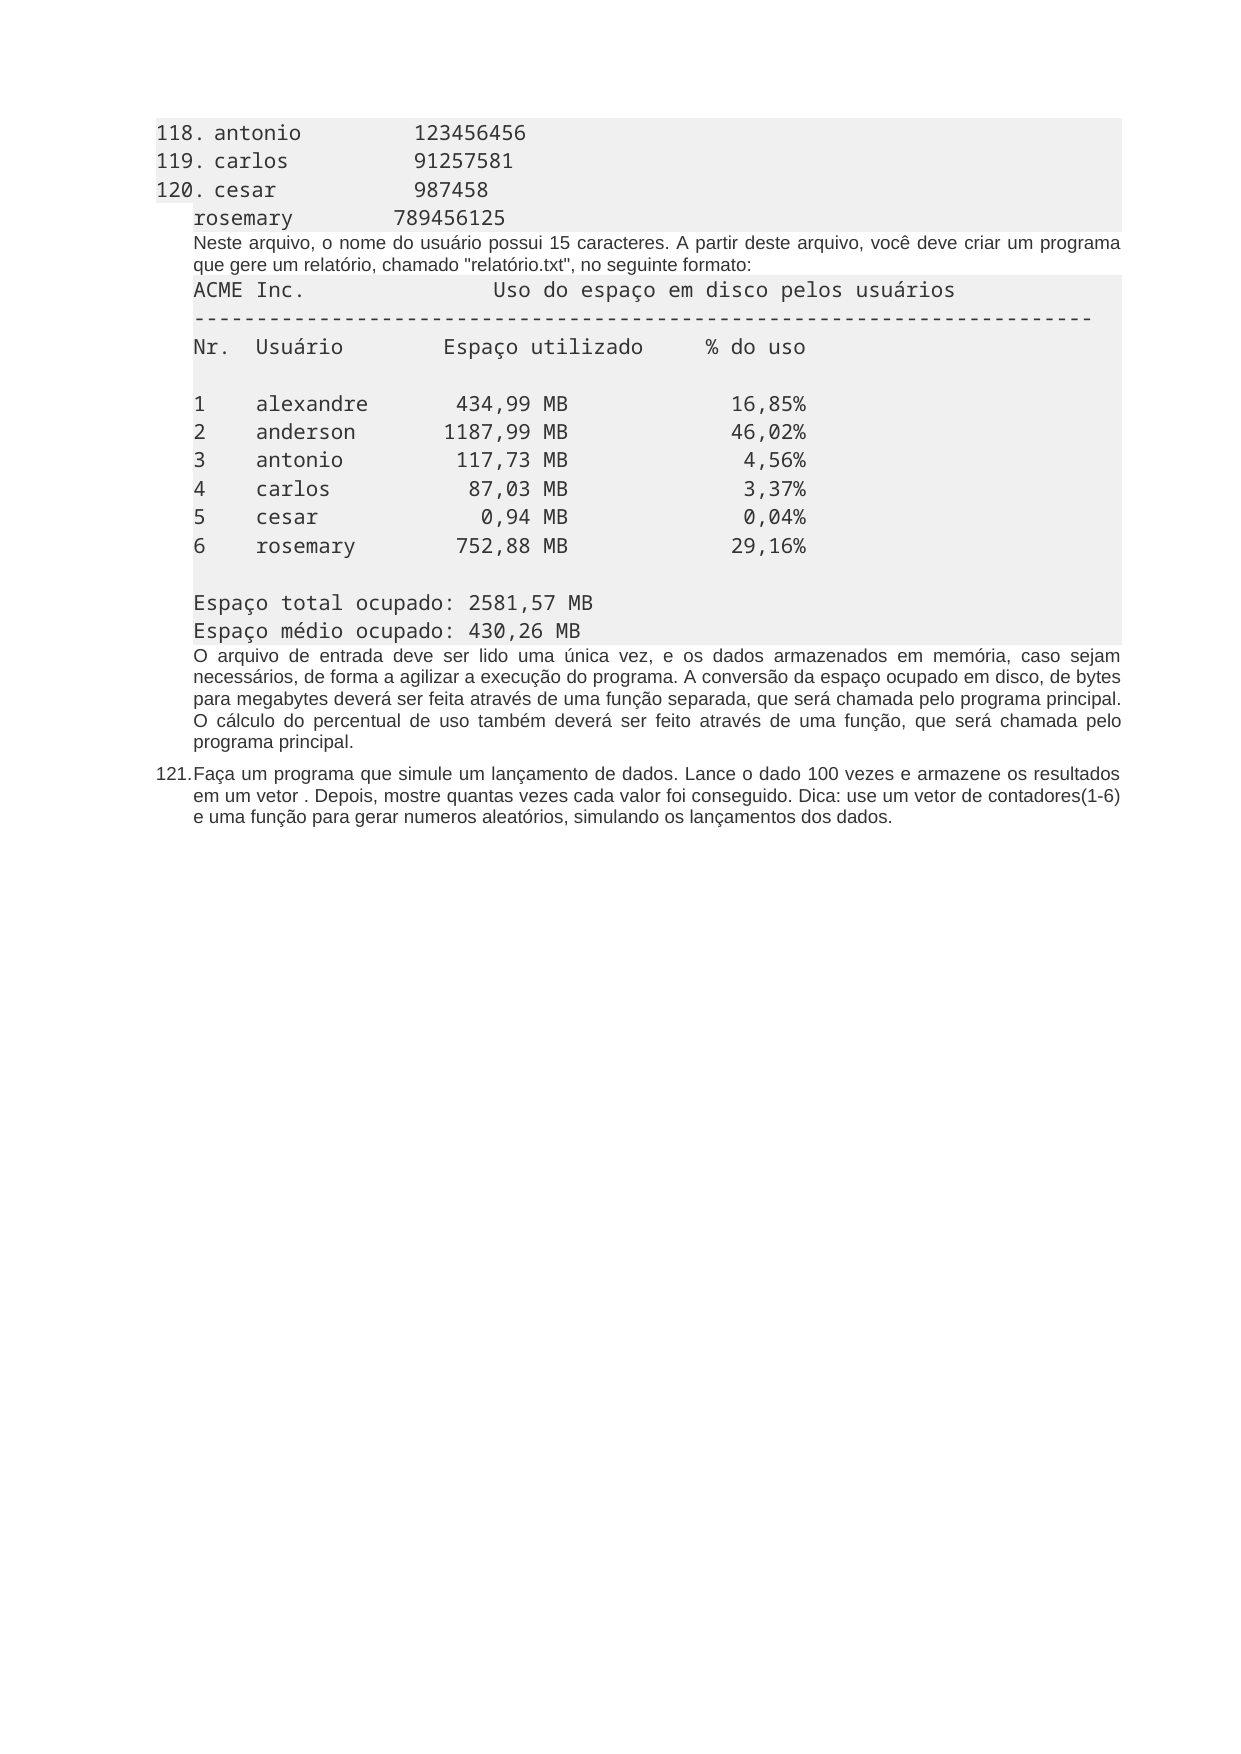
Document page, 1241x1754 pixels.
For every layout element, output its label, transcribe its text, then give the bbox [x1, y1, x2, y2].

text Nr. Usuário Espaço utilizado % do uso [193, 332, 1122, 360]
text 3 antonio 117,73 MB 4,56% [193, 446, 1122, 474]
text ------------------------------------------------------------------------ [193, 303, 1122, 332]
text Espaço total ocupado: 2581,57 MB [193, 588, 1122, 616]
list Faça um programa que simule um lançamento de dados. Lance o dado 100 vezes e armazene os resultados em um vetor . Depois, mostre quantas vezes cada valor foi conseguido. Dica: use um vetor de contadores(1-6) e uma função para gerar numeros aleatórios, simulando os lançamentos dos dados. [156, 763, 1122, 828]
text O arquivo de entrada deve ser lido uma única vez, e os dados armazenados em memória, caso sejam necessários, de forma a agilizar a execução do programa. A conversão da espaço ocupado em disco, de bytes para megabytes deverá ser feita através de uma função separada, que será chamada pelo programa principal. O cálculo do percentual de uso também deverá ser feito através de uma função, que será chamada pelo programa principal. [193, 645, 1122, 752]
text Neste arquivo, o nome do usuário possui 15 caracteres. A partir deste arquivo, você deve criar um programa que gere um relatório, chamado "relatório.txt", no seguinte formato: [193, 232, 1122, 275]
text 4 carlos 87,03 MB 3,37% [193, 474, 1122, 502]
text ACME Inc. Uso do espaço em disco pelos usuários [193, 275, 1122, 303]
text Espaço médio ocupado: 430,26 MB [193, 616, 1122, 645]
list cesar 987458 [156, 175, 1122, 203]
text 1 alexandre 434,99 MB 16,85% [193, 389, 1122, 417]
text 5 cesar 0,94 MB 0,04% [193, 502, 1122, 531]
text rosemary 789456125 [193, 203, 1122, 232]
text 2 anderson 1187,99 MB 46,02% [193, 417, 1122, 446]
text 6 rosemary 752,88 MB 29,16% [193, 531, 1122, 559]
list antonio 123456456 [156, 118, 1122, 147]
list carlos 91257581 [156, 147, 1122, 175]
